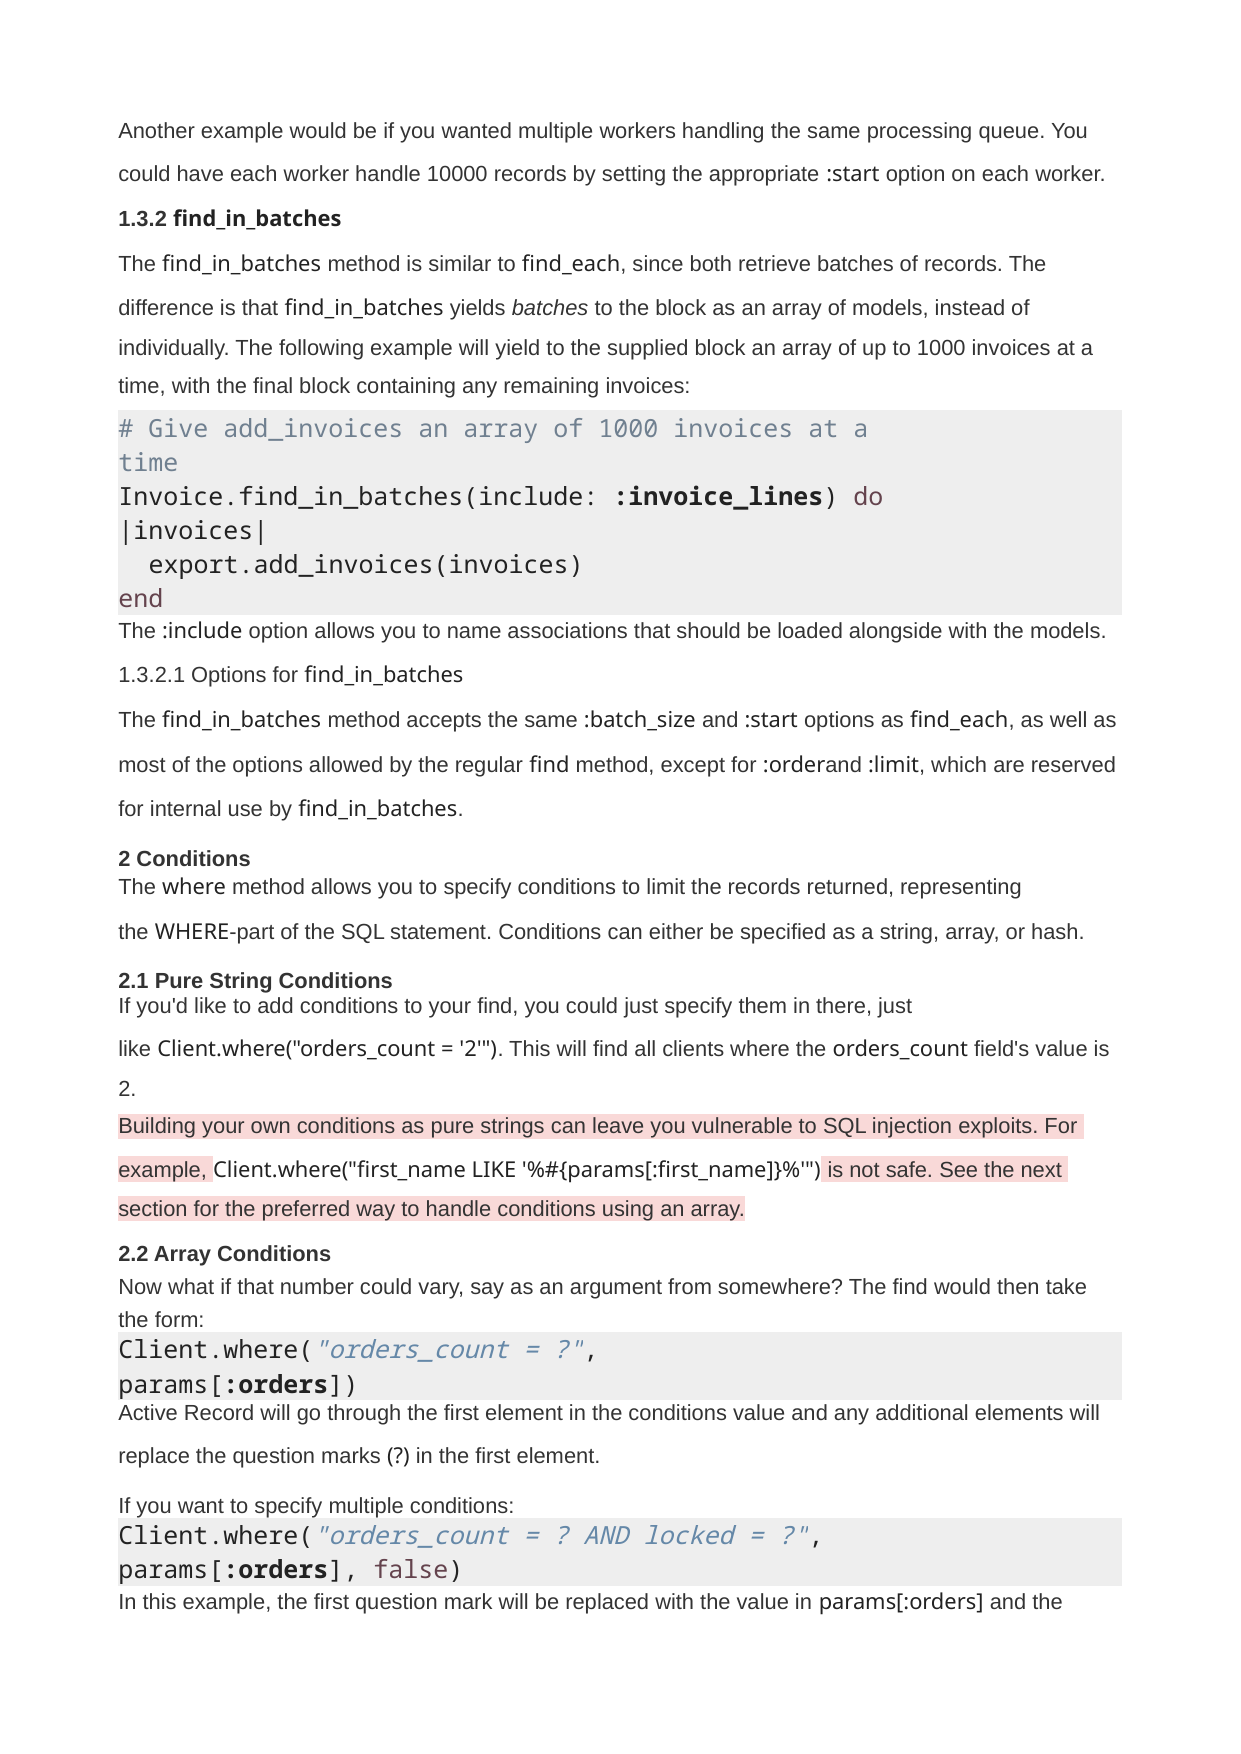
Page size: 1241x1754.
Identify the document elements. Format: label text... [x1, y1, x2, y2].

subtitle 2.2 Array Conditions [118, 1234, 1122, 1267]
subtitle 1.3.2 find_in_batches [118, 203, 1122, 233]
subtitle 2.1 Pure String Conditions [118, 960, 1122, 993]
text Active Record will go through the first element in the conditions value and any additional elements will replace the question marks (?) in the first element. [118, 1400, 1122, 1470]
text If you'd like to add conditions to your find, you could just specify them in there, just like Client.where("orders_count = '2'"). This will find all clients where the orders_count field's value is 2. [118, 993, 1122, 1101]
text Now what if that number could vary, say as an argument from somewhere? The find would then take the form: [118, 1267, 1122, 1332]
table_header Client.where("orders_count = ? AND locked = ?", params[:orders], false) [118, 1518, 1040, 1586]
text The find_in_batches method accepts the same :batch_size and :start options as find_each, as well as most of the options allowed by the regular find method, except for :orderand :limit, which are reserved for internal use by find_in_batches. [118, 704, 1122, 823]
text The find_in_batches method is similar to find_each, since both retrieve batches of records. The difference is that find_in_batches yields batches to the block as an array of models, instead of individually. The following example will yield to the supplied block an array of up to 1000 invoices at a time, with the final block containing any remaining invoices: [118, 248, 1122, 398]
text In this example, the first question mark will be replaced with the value in params[:orders] and the [118, 1586, 1122, 1616]
text The where method allows you to specify conditions to limit the records returned, representing the WHERE-part of the SQL statement. Conditions can either be specified as a string, array, or hash. [118, 871, 1122, 945]
text Another example would be if you wanted multiple workers handling the same processing queue. You could have each worker handle 10000 records by setting the appropriate :start option on each worker. [118, 118, 1122, 188]
text The :include option allows you to name associations that should be loaded alongside with the models. [118, 615, 1122, 644]
subtitle 1.3.2.1 Options for find_in_batches [118, 659, 1122, 689]
table_header # Give add_invoices an array of 1000 invoices at a time Invoice.find_in_batches(include: :invoice_lines) do |invoices| export.add_invoices(invoices) end [118, 410, 890, 615]
subtitle 2 Conditions [118, 838, 1122, 871]
text If you want to specify multiple conditions: [118, 1485, 1122, 1518]
table_header Client.where("orders_count = ?", params[:orders]) [118, 1332, 763, 1400]
text Building your own conditions as pure strings can leave you vulnerable to SQL injection exploits. For example, Client.where("first_name LIKE '%#{params[:first_name]}%'") is not safe. See the next section for the preferred way to handle conditions using an array. [118, 1113, 1122, 1221]
